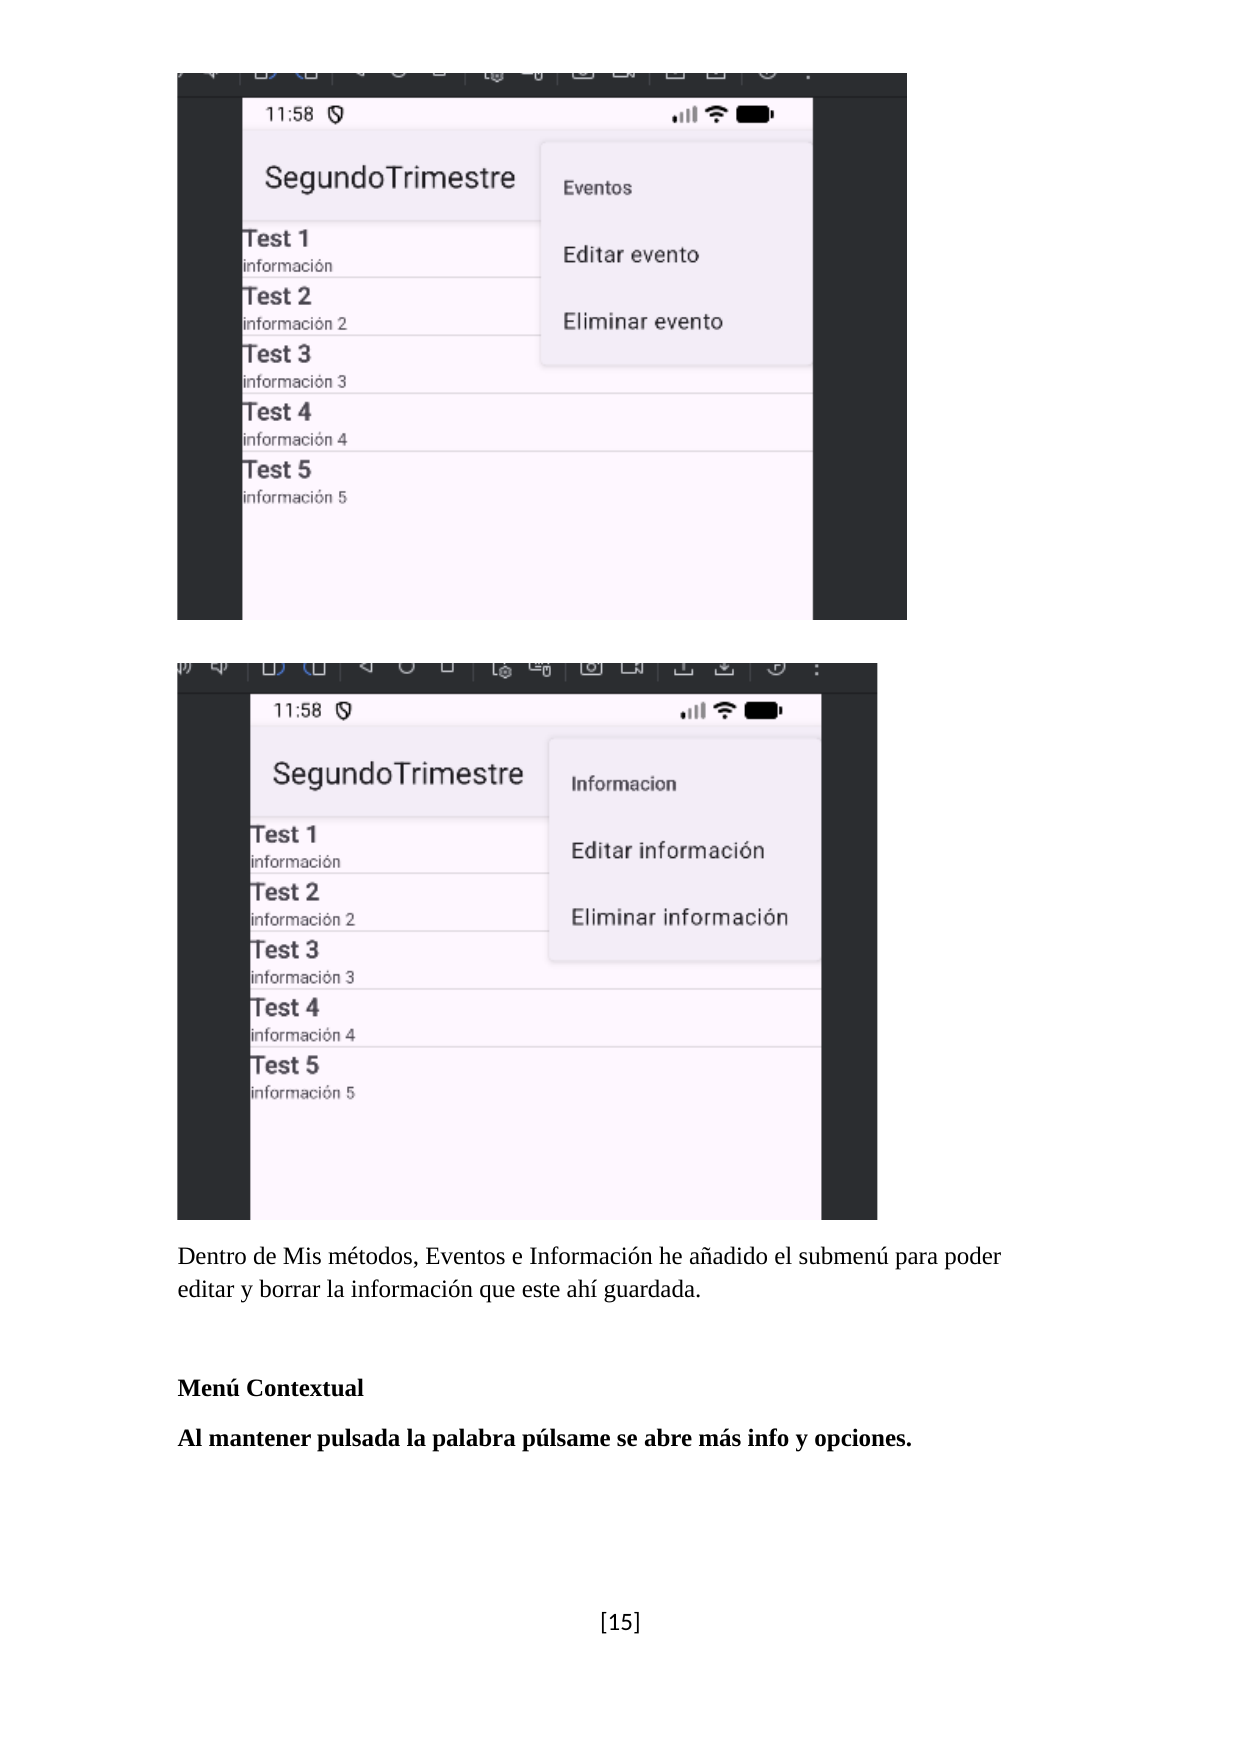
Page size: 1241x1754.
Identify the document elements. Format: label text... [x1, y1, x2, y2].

text Dentro de Mis métodos, Eventos e Información he añadido el submenú para poder editar y borrar la información que este ahí guardada. [177, 1241, 1063, 1303]
text Menú Contextual [177, 1373, 1063, 1402]
text Al mantener pulsada la palabra púlsame se abre más info y opciones. [177, 1423, 1063, 1452]
